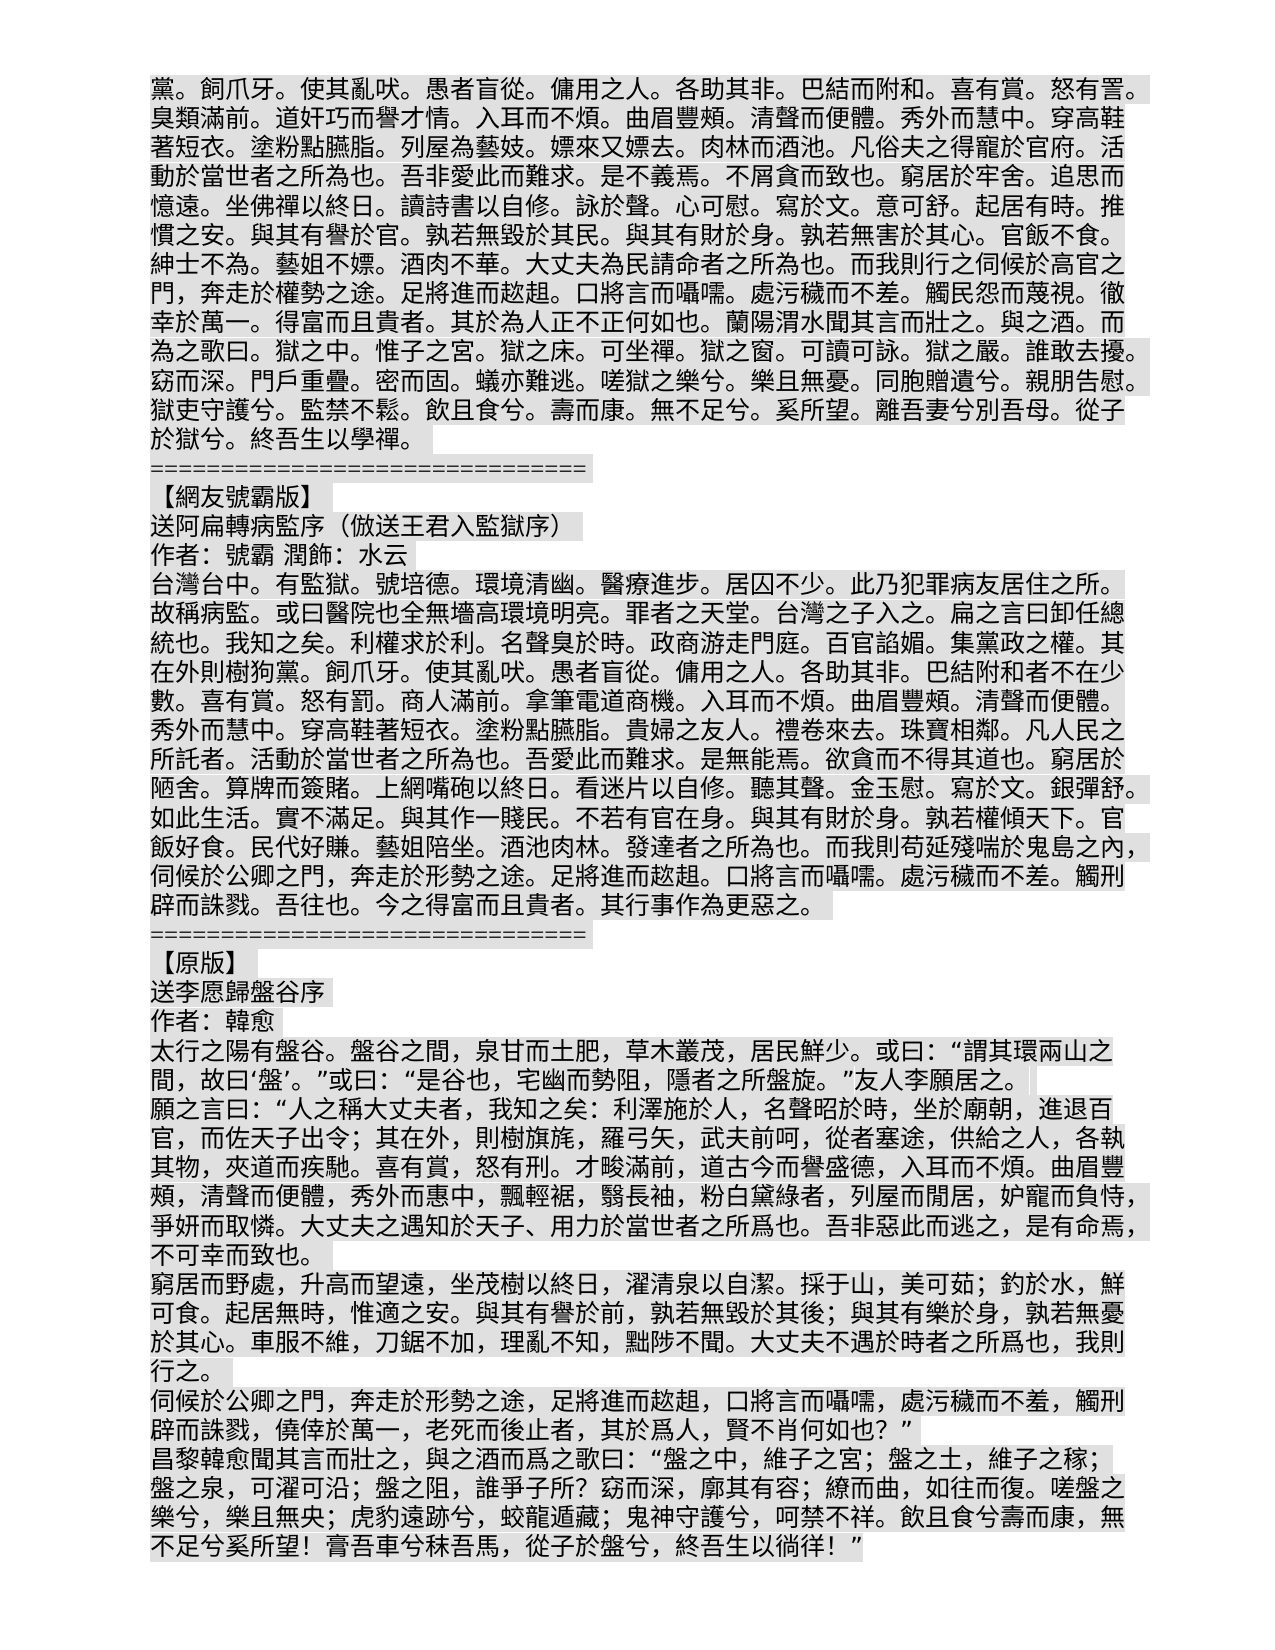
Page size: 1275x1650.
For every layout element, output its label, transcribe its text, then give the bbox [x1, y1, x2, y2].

text 送王君入監獄序（倣送李愿歸盤谷序） 於台北監獄蔣渭水 台北之東。有監獄。監獄之中。久住而體肥。衛生進步。居囚不少。或曰謂其如地獄。故曰獄。或曰是獄也宅幽而墻高。罪者之監禁。友人王君入之。王之言曰人之稱凡俗夫者。我知之矣。利權求於官。名聲臭於時。走於衛門。諂媚百官。而佐桀為虐。其在外則樹狗黨。飼爪牙。使其亂吠。愚者盲從。傭用之人。各助其非。巴結而附和。喜有賞。怒有詈。臭類滿前。道奸巧而譽才情。入耳而不煩。曲眉豐頰。清聲而便體。秀外而慧中。穿高鞋著短衣。塗粉點臙脂。列屋為藝妓。嫖來又嫖去。肉林而酒池。凡俗夫之得寵於官府。活動於當世者之所為也。吾非愛此而難求。是不義焉。不屑貪而致也。窮居於牢舍。追思而憶遠。坐佛禪以終日。讀詩書以自修。詠於聲。心可慰。寫於文。意可舒。起居有時。推慣之安。與其有譽於官。孰若無毀於其民。與其有財於身。孰若無害於其心。官飯不食。紳士不為。藝姐不嫖。酒肉不華。大丈夫為民請命者之所為也。而我則行之伺候於高官之門，奔走於權勢之途。足將進而趑趄。口將言而囁嚅。處污穢而不差。觸民怨而蔑視。徹幸於萬一。得富而且貴者。其於為人正不正何如也。蘭陽渭水聞其言而壯之。與之酒。而為之歌曰。獄之中。惟子之宮。獄之床。可坐禪。獄之窗。可讀可詠。獄之嚴。誰敢去擾。窈而深。門戶重疊。密而固。蟻亦難逃。嗟獄之樂兮。樂且無憂。同胞贈遺兮。親朋告慰。獄吏守護兮。監禁不鬆。飲且食兮。壽而康。無不足兮。奚所望。離吾妻兮別吾母。從子於獄兮。終吾生以學禪。 =============================== 【網友號霸版】 送阿扁轉病監序（倣送王君入監獄序） 作者：號霸 潤飾：水云 台灣台中。有監獄。號培德。環境清幽。醫療進步。居囚不少。此乃犯罪病友居住之所。故稱病監。或曰醫院也全無墻高環境明亮。罪者之天堂。台灣之子入之。扁之言曰卸任總統也。我知之矣。利權求於利。名聲臭於時。政商游走門庭。百官諂媚。集黨政之權。其在外則樹狗黨。飼爪牙。使其亂吠。愚者盲從。傭用之人。各助其非。巴結附和者不在少數。喜有賞。怒有罰。商人滿前。拿筆電道商機。入耳而不煩。曲眉豐頰。清聲而便體。秀外而慧中。穿高鞋著短衣。塗粉點臙脂。貴婦之友人。禮卷來去。珠寶相鄰。凡人民之所託者。活動於當世者之所為也。吾愛此而難求。是無能焉。欲貪而不得其道也。窮居於陋舍。算牌而簽賭。上網嘴砲以終日。看迷片以自修。聽其聲。金玉慰。寫於文。銀彈舒。如此生活。實不滿足。與其作一賤民。不若有官在身。與其有財於身。孰若權傾天下。官飯好食。民代好賺。藝姐陪坐。酒池肉林。發達者之所為也。而我則苟延殘喘於鬼島之內，伺候於公卿之門，奔走於形勢之途。足將進而趑趄。口將言而囁嚅。處污穢而不差。觸刑辟而誅戮。吾往也。今之得富而且貴者。其行事作為更惡之。 =============================== 【原版】 送李愿歸盤谷序 作者：韓愈 太行之陽有盤谷。盤谷之間，泉甘而土肥，草木叢茂，居民鮮少。或曰：“謂其環兩山之間，故曰‘盤’。”或曰：“是谷也，宅幽而勢阻，隱者之所盤旋。”友人李願居之。 願之言曰：“人之稱大丈夫者，我知之矣：利澤施於人，名聲昭於時，坐於廟朝，進退百官，而佐天子出令；其在外，則樹旗旄，羅弓矢，武夫前呵，從者塞途，供給之人，各執其物，夾道而疾馳。喜有賞，怒有刑。才畯滿前，道古今而譽盛德，入耳而不煩。曲眉豐頰，清聲而便體，秀外而惠中，飄輕裾，翳長袖，粉白黛綠者，列屋而閒居，妒寵而負恃，爭妍而取憐。大丈夫之遇知於天子、用力於當世者之所爲也。吾非惡此而逃之，是有命焉，不可幸而致也。 窮居而野處，升高而望遠，坐茂樹以終日，濯清泉以自潔。採于山，美可茹；釣於水，鮮可食。起居無時，惟適之安。與其有譽於前，孰若無毀於其後；與其有樂於身，孰若無憂於其心。車服不維，刀鋸不加，理亂不知，黜陟不聞。大丈夫不遇於時者之所爲也，我則行之。 伺候於公卿之門，奔走於形勢之途，足將進而趑趄，口將言而囁嚅，處污穢而不羞，觸刑辟而誅戮，僥倖於萬一，老死而後止者，其於爲人，賢不肖何如也？” 昌黎韓愈聞其言而壯之，與之酒而爲之歌曰：“盤之中，維子之宮；盤之土，維子之稼；盤之泉，可濯可沿；盤之阻，誰爭子所？窈而深，廓其有容；繚而曲，如往而復。嗟盤之樂兮，樂且無央；虎豹遠跡兮，蛟龍遁藏；鬼神守護兮，呵禁不祥。飲且食兮壽而康，無不足兮奚所望！膏吾車兮秣吾馬，從子於盤兮，終吾生以徜徉！” [150, 75, 1125, 1562]
